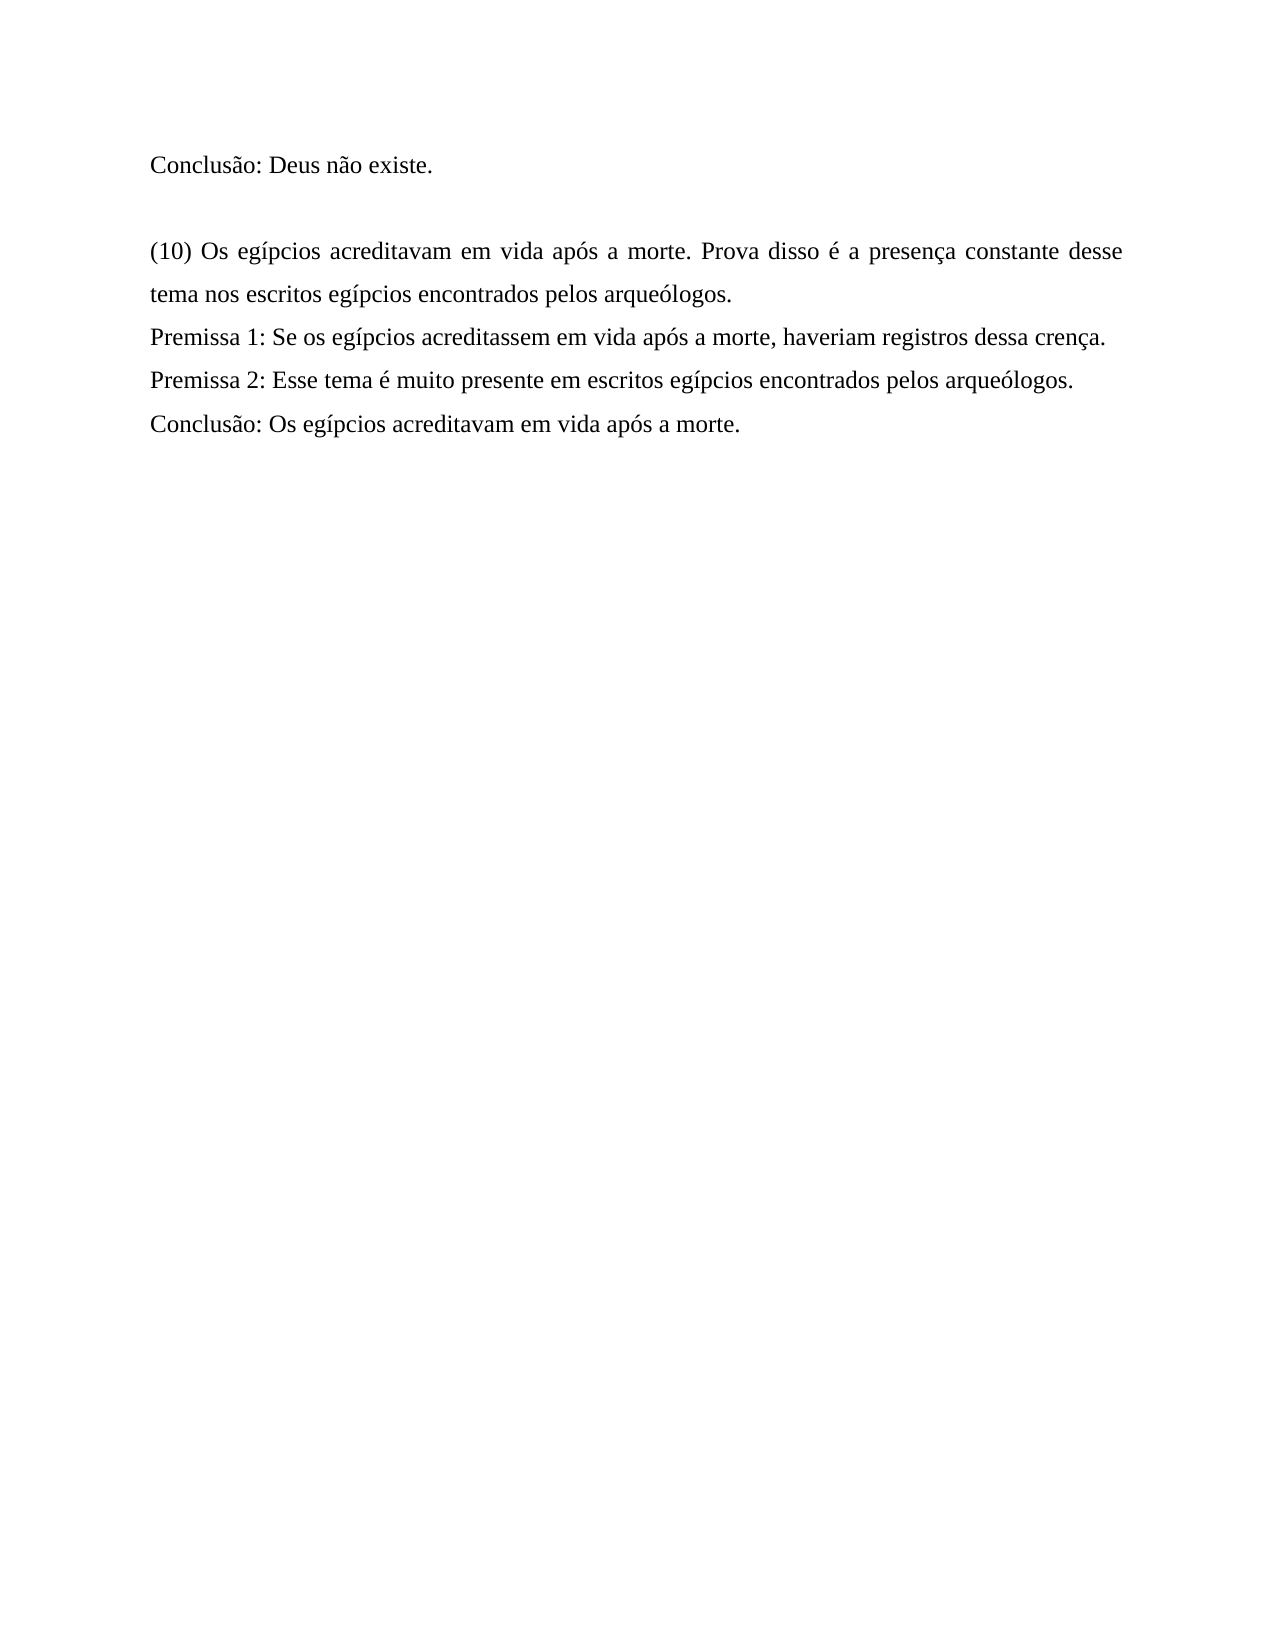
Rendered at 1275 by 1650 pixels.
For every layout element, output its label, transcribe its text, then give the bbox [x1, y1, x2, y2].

text Premissa 1: Se os egípcios acreditassem em vida após a morte, haveriam registros dessa crença. [150, 322, 1125, 351]
text (10) Os egípcios acreditavam em vida após a morte. Prova disso é a presença constante desse tema nos escritos egípcios encontrados pelos arqueólogos. [150, 236, 1125, 308]
text Conclusão: Os egípcios acreditavam em vida após a morte. [150, 409, 1125, 437]
text Premissa 2: Esse tema é muito presente em escritos egípcios encontrados pelos arqueólogos. [150, 366, 1125, 394]
text Conclusão: Deus não existe. [150, 150, 1125, 179]
